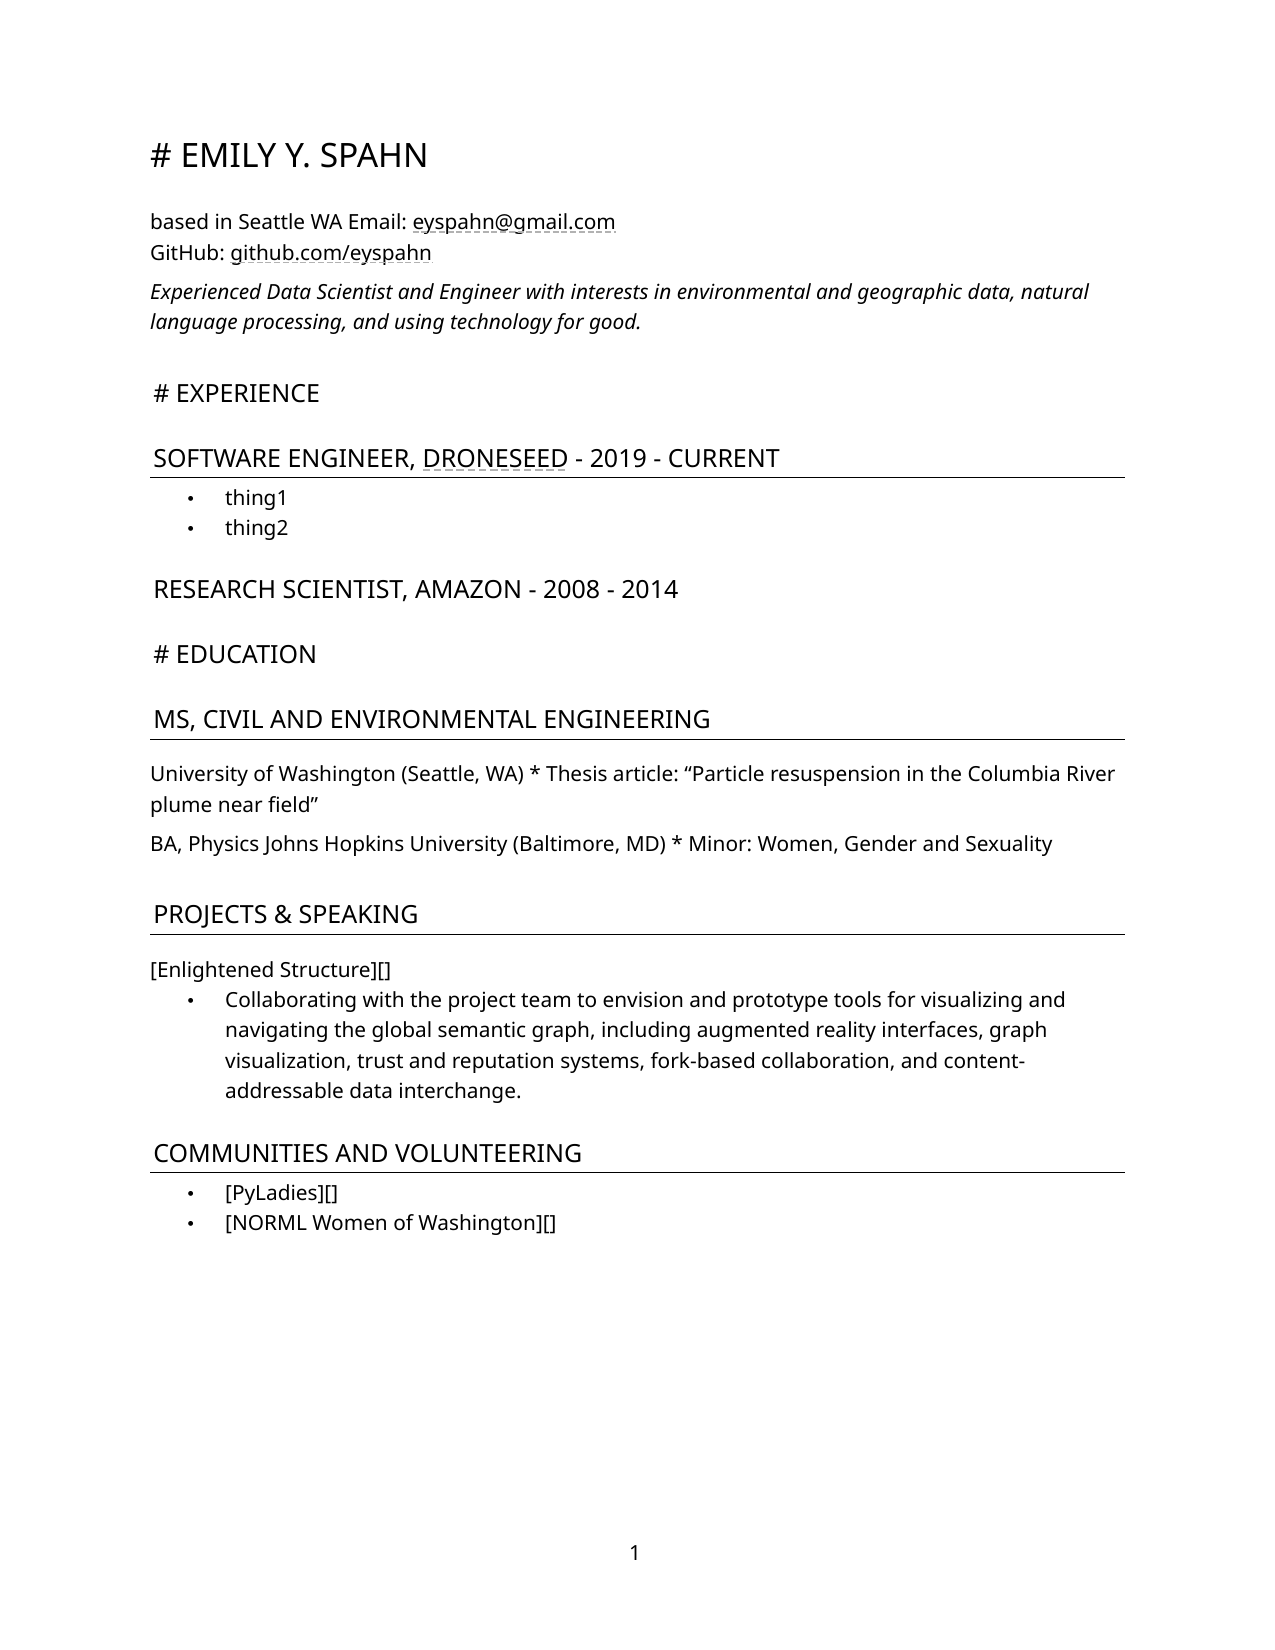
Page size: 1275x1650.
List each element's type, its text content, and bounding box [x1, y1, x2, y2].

subtitle # Experience [150, 372, 1125, 409]
subtitle MS, Civil and Environmental Engineering [150, 699, 1125, 739]
list [NORML Women of Washington][] [187, 1208, 1125, 1237]
subtitle # Education [150, 634, 1125, 671]
text Experienced Data Scientist and Engineer with interests in environmental and geographic data, natural language processing, and using technology for good. [150, 277, 1125, 336]
text BA, Physics Johns Hopkins University (Baltimore, MD) * Minor: Women, Gender and Sexuality [150, 829, 1125, 858]
list [PyLadies][] [187, 1178, 1125, 1206]
subtitle Communities and Volunteering [150, 1132, 1125, 1172]
list thing2 [187, 513, 1125, 542]
subtitle Software Engineer, DroneSeed - 2019 - current [150, 437, 1125, 477]
list thing1 [187, 483, 1125, 511]
text University of Washington (Seattle, WA) * Thesis article: “Particle resuspension in the Columbia River plume near field” [150, 759, 1125, 818]
subtitle # Emily Y. Spahn [150, 131, 1125, 177]
text [Enlightened Structure][] [150, 955, 1125, 983]
subtitle Projects & Speaking [150, 894, 1125, 934]
text based in Seattle WA Email: eyspahn@gmail.com GitHub: github.com/eyspahn [150, 207, 1125, 266]
list Collaborating with the project team to envision and prototype tools for visualizing and navigating the global semantic graph, including augmented reality interfaces, graph visualization, trust and reputation systems, fork-based collaboration, and content-addressable data interchange. [187, 985, 1125, 1105]
subtitle Research Scientist, Amazon - 2008 - 2014 [150, 569, 1125, 606]
